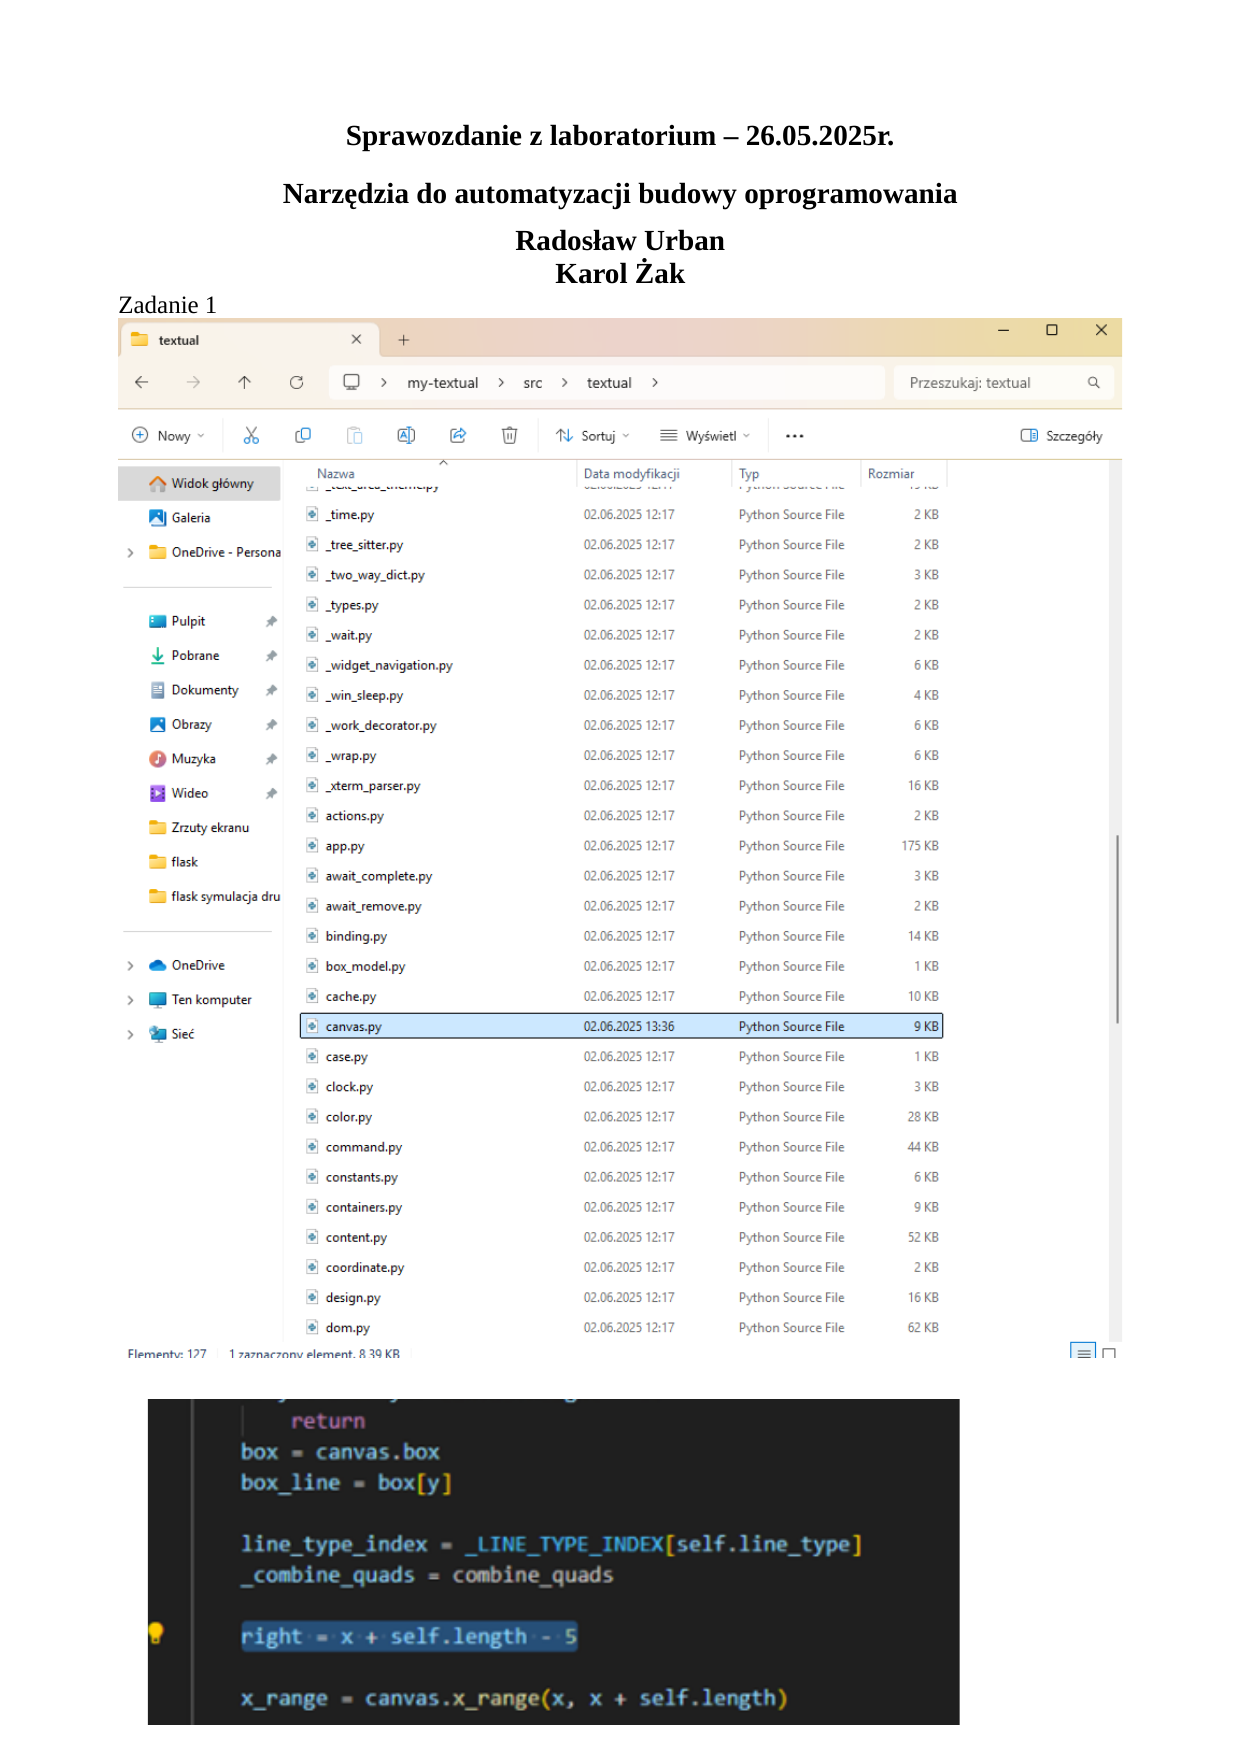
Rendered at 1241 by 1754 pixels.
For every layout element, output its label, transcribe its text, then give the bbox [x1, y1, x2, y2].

text Karol Żak [118, 256, 1122, 290]
picture [147, 1399, 960, 1725]
subtitle Narzędzia do automatyzacji budowy oprogramowania [118, 177, 1122, 210]
text Radosław Urban [118, 223, 1122, 256]
picture [118, 318, 1123, 1358]
text Zadanie 1 [118, 290, 1122, 318]
text Sprawozdanie z laboratorium – 26.05.2025r. [118, 118, 1122, 152]
